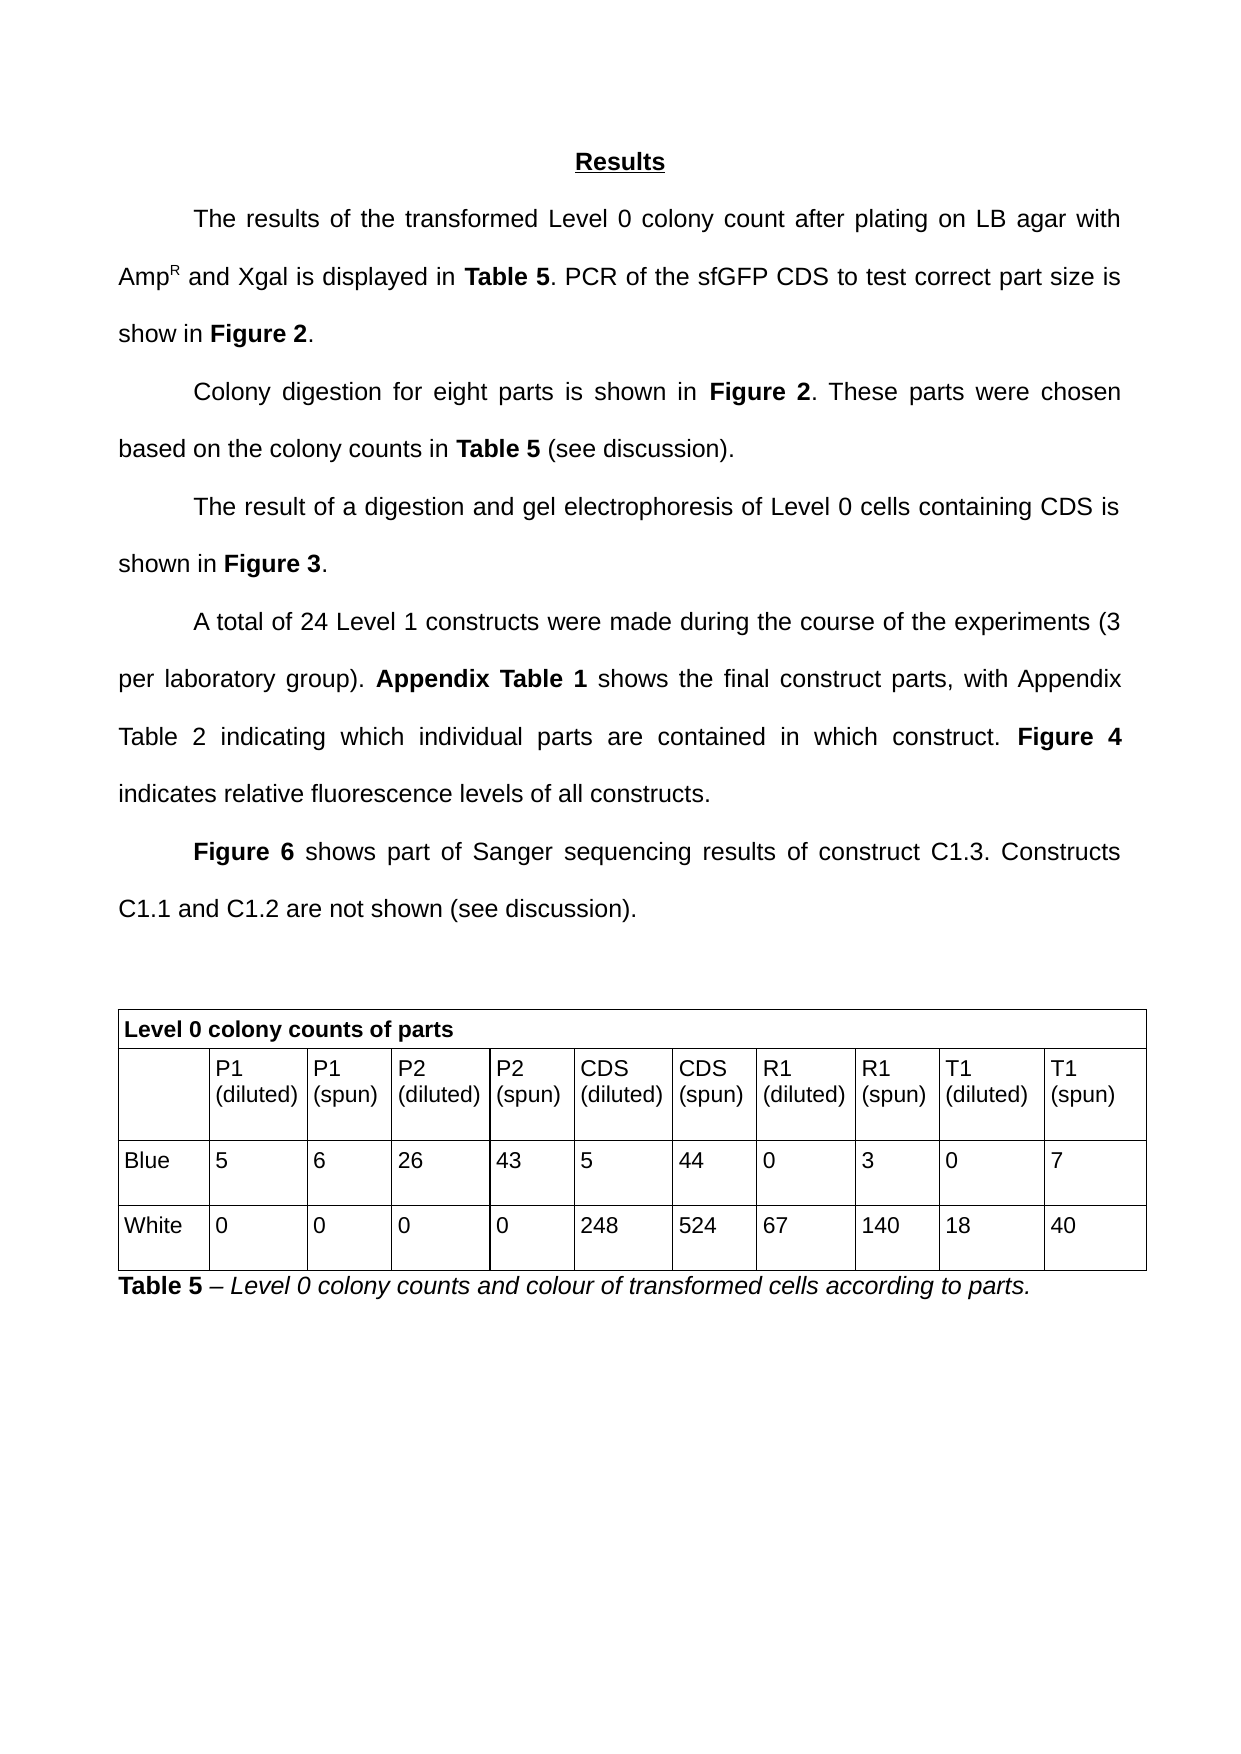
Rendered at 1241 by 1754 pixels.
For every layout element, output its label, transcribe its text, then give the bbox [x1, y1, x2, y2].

table_header Level 0 colony counts of parts [119, 1010, 1146, 1048]
table_cell P1 (diluted) [210, 1049, 307, 1140]
table_cell R1 (diluted) [757, 1049, 855, 1140]
text A total of 24 Level 1 constructs were made during the course of the experiments (3 per laboratory group). Appendix Table 1 shows the final construct parts, with Appendix Table 2 indicating which individual parts are contained in which construct. Figure 4 indicates relative fluorescence levels of all constructs. [118, 607, 1122, 808]
table_cell 6 [308, 1141, 391, 1205]
table_cell 0 [210, 1206, 307, 1270]
table_cell 140 [856, 1206, 939, 1270]
table_cell 5 [210, 1141, 307, 1205]
table_cell 5 [575, 1141, 672, 1205]
table_cell 0 [308, 1206, 391, 1270]
table_cell 0 [392, 1206, 489, 1270]
text Results [118, 147, 1122, 176]
table_cell 18 [940, 1206, 1044, 1270]
table_cell T1 (spun) [1045, 1049, 1146, 1140]
table_cell 248 [575, 1206, 672, 1270]
table_cell 0 [491, 1206, 574, 1270]
text Colony digestion for eight parts is shown in Figure 2. These parts were chosen based on the colony counts in Table 5 (see discussion). [118, 377, 1122, 463]
table_cell CDS (spun) [673, 1049, 756, 1140]
table_cell 67 [757, 1206, 855, 1270]
table_cell 26 [392, 1141, 489, 1205]
text Table 5 – Level 0 colony counts and colour of transformed cells according to parts. [118, 1271, 1122, 1300]
table_cell 0 [940, 1141, 1044, 1205]
table_cell 524 [673, 1206, 756, 1270]
table_cell 0 [757, 1141, 855, 1205]
table_cell CDS (diluted) [575, 1049, 672, 1140]
table_cell White [119, 1206, 209, 1270]
table_cell R1 (spun) [856, 1049, 939, 1140]
table_cell Blue [119, 1141, 209, 1205]
text Figure 6 shows part of Sanger sequencing results of construct C1.3. Constructs C1.1 and C1.2 are not shown (see discussion). [118, 837, 1122, 923]
table_cell 44 [673, 1141, 756, 1205]
table_cell 40 [1045, 1206, 1146, 1270]
table_cell 7 [1045, 1141, 1146, 1205]
table_cell 3 [856, 1141, 939, 1205]
text The results of the transformed Level 0 colony count after plating on LB agar with AmpR and Xgal is displayed in Table 5. PCR of the sfGFP CDS to test correct part size is show in Figure 2. [118, 204, 1122, 348]
table_cell P1 (spun) [308, 1049, 391, 1140]
table_cell P2 (diluted) [392, 1049, 489, 1140]
text The result of a digestion and gel electrophoresis of Level 0 cells containing CDS is shown in Figure 3. [118, 492, 1122, 578]
table_cell [119, 1049, 209, 1140]
table_cell T1 (diluted) [940, 1049, 1044, 1140]
table_cell 43 [491, 1141, 574, 1205]
table_cell P2 (spun) [491, 1049, 574, 1140]
